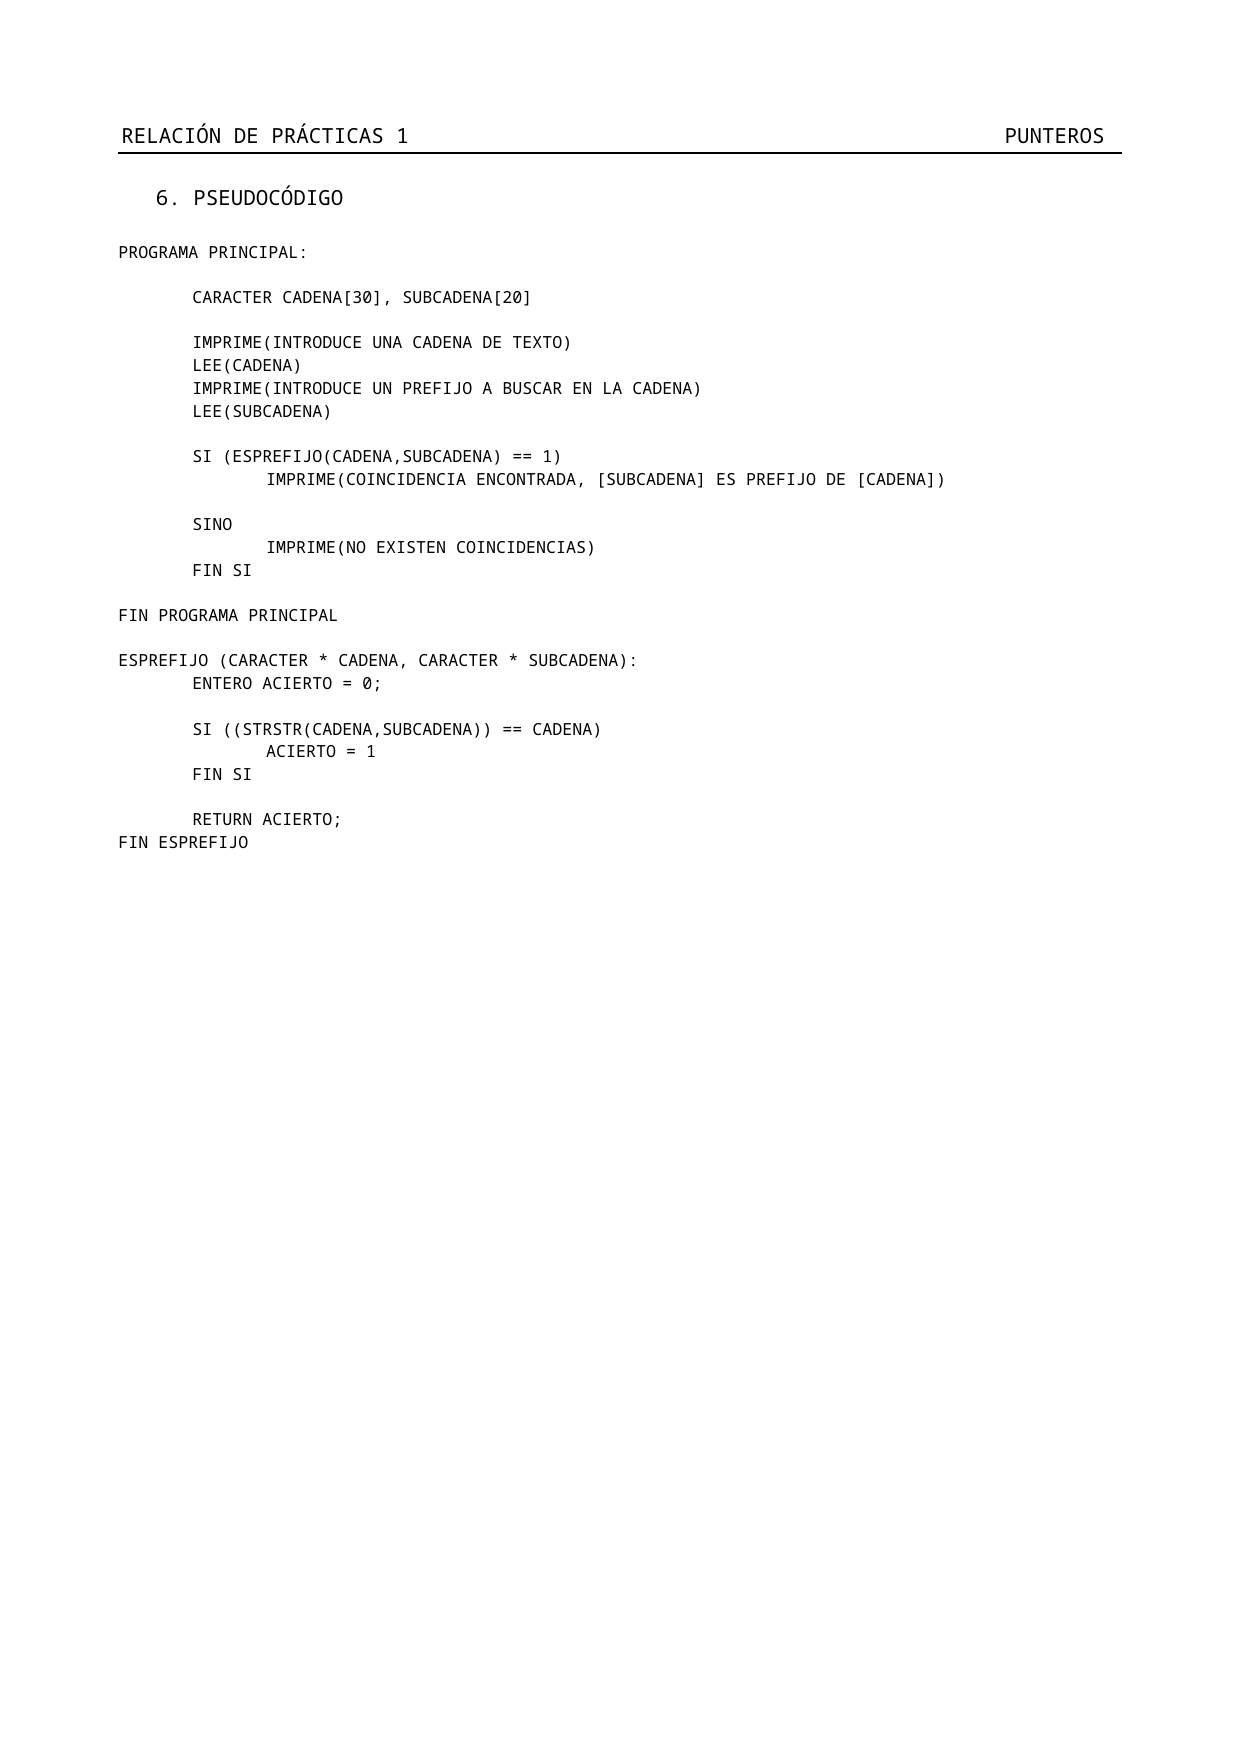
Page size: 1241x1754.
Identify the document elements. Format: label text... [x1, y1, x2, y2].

text CARACTER CADENA[30], SUBCADENA[20] [118, 286, 1122, 308]
text IMPRIME(INTRODUCE UN PREFIJO A BUSCAR EN LA CADENA) [118, 377, 1122, 399]
text RETURN ACIERTO; [118, 808, 1122, 831]
text LEE(SUBCADENA) [118, 399, 1122, 422]
text IMPRIME(COINCIDENCIA ENCONTRADA, [SUBCADENA] ES PREFIJO DE [CADENA]) [118, 467, 1122, 490]
text ACIERTO = 1 [118, 740, 1122, 763]
text FIN ESPREFIJO [118, 831, 1122, 853]
text IMPRIME(INTRODUCE UNA CADENA DE TEXTO) [118, 331, 1122, 354]
text ESPREFIJO (CARACTER * CADENA, CARACTER * SUBCADENA): [118, 649, 1122, 672]
text FIN PROGRAMA PRINCIPAL [118, 604, 1122, 626]
text PROGRAMA PRINCIPAL: [118, 240, 1122, 263]
text ENTERO ACIERTO = 0; [118, 672, 1122, 694]
text IMPRIME(NO EXISTEN COINCIDENCIAS) [118, 536, 1122, 558]
list PSEUDOCÓDIGO [156, 183, 1122, 212]
text LEE(CADENA) [118, 354, 1122, 377]
text SI (ESPREFIJO(CADENA,SUBCADENA) == 1) [118, 445, 1122, 467]
text SI ((STRSTR(CADENA,SUBCADENA)) == CADENA) [118, 717, 1122, 740]
text SINO [118, 513, 1122, 536]
text FIN SI [118, 763, 1122, 785]
text FIN SI [118, 558, 1122, 581]
